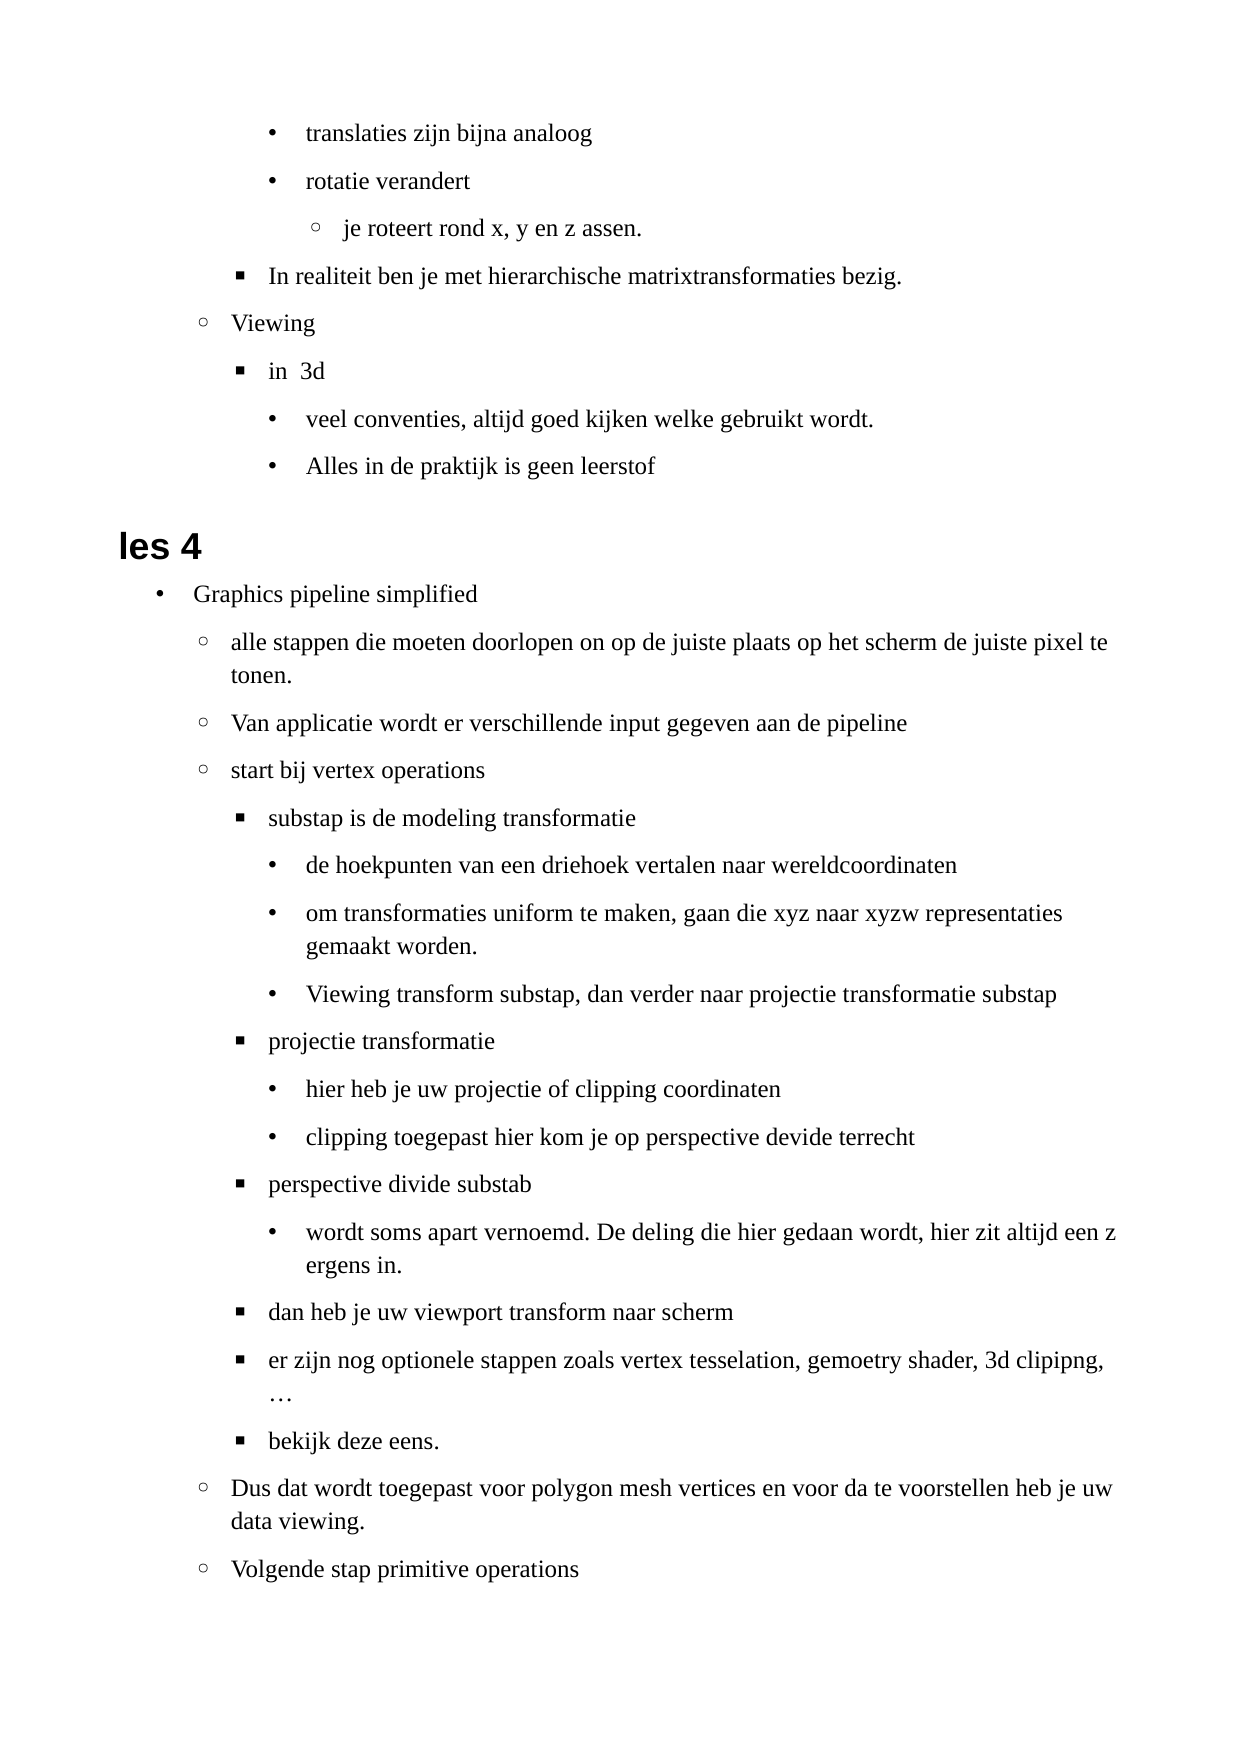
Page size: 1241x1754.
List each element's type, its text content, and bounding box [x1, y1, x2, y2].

subtitle les 4 [118, 524, 1122, 567]
list Van applicatie wordt er verschillende input gegeven aan de pipeline [193, 708, 1122, 737]
list Viewing transform substap, dan verder naar projectie transformatie substap [268, 979, 1122, 1008]
list wordt soms apart vernoemd. De deling die hier gedaan wordt, hier zit altijd een z ergens in. [268, 1217, 1122, 1279]
list Alles in de praktijk is geen leerstof [268, 451, 1122, 480]
list de hoekpunten van een driehoek vertalen naar wereldcoordinaten [268, 851, 1122, 879]
list Dus dat wordt toegepast voor polygon mesh vertices en voor da te voorstellen heb je uw data viewing. [193, 1473, 1122, 1535]
list projectie transformatie [231, 1026, 1122, 1055]
list in 3d [231, 356, 1122, 385]
list translaties zijn bijna analoog [268, 118, 1122, 147]
list substap is de modeling transformatie [231, 803, 1122, 832]
list start bij vertex operations [193, 755, 1122, 784]
list In realiteit ben je met hierarchische matrixtransformaties bezig. [231, 261, 1122, 290]
list veel conventies, altijd goed kijken welke gebruikt wordt. [268, 404, 1122, 432]
list je roteert rond x, y en z assen. [306, 213, 1122, 242]
list clipping toegepast hier kom je op perspective devide terrecht [268, 1122, 1122, 1150]
list er zijn nog optionele stappen zoals vertex tesselation, gemoetry shader, 3d clipipng, … [231, 1345, 1122, 1407]
list alle stappen die moeten doorlopen on op de juiste plaats op het scherm de juiste pixel te tonen. [193, 627, 1122, 689]
list hier heb je uw projectie of clipping coordinaten [268, 1074, 1122, 1103]
list Viewing [193, 308, 1122, 337]
list om transformaties uniform te maken, gaan die xyz naar xyzw representaties gemaakt worden. [268, 898, 1122, 960]
list Graphics pipeline simplified [156, 579, 1122, 608]
list rotatie verandert [268, 166, 1122, 194]
list Volgende stap primitive operations [193, 1554, 1122, 1583]
list perspective divide substab [231, 1169, 1122, 1198]
list dan heb je uw viewport transform naar scherm [231, 1297, 1122, 1326]
list bekijk deze eens. [231, 1426, 1122, 1454]
